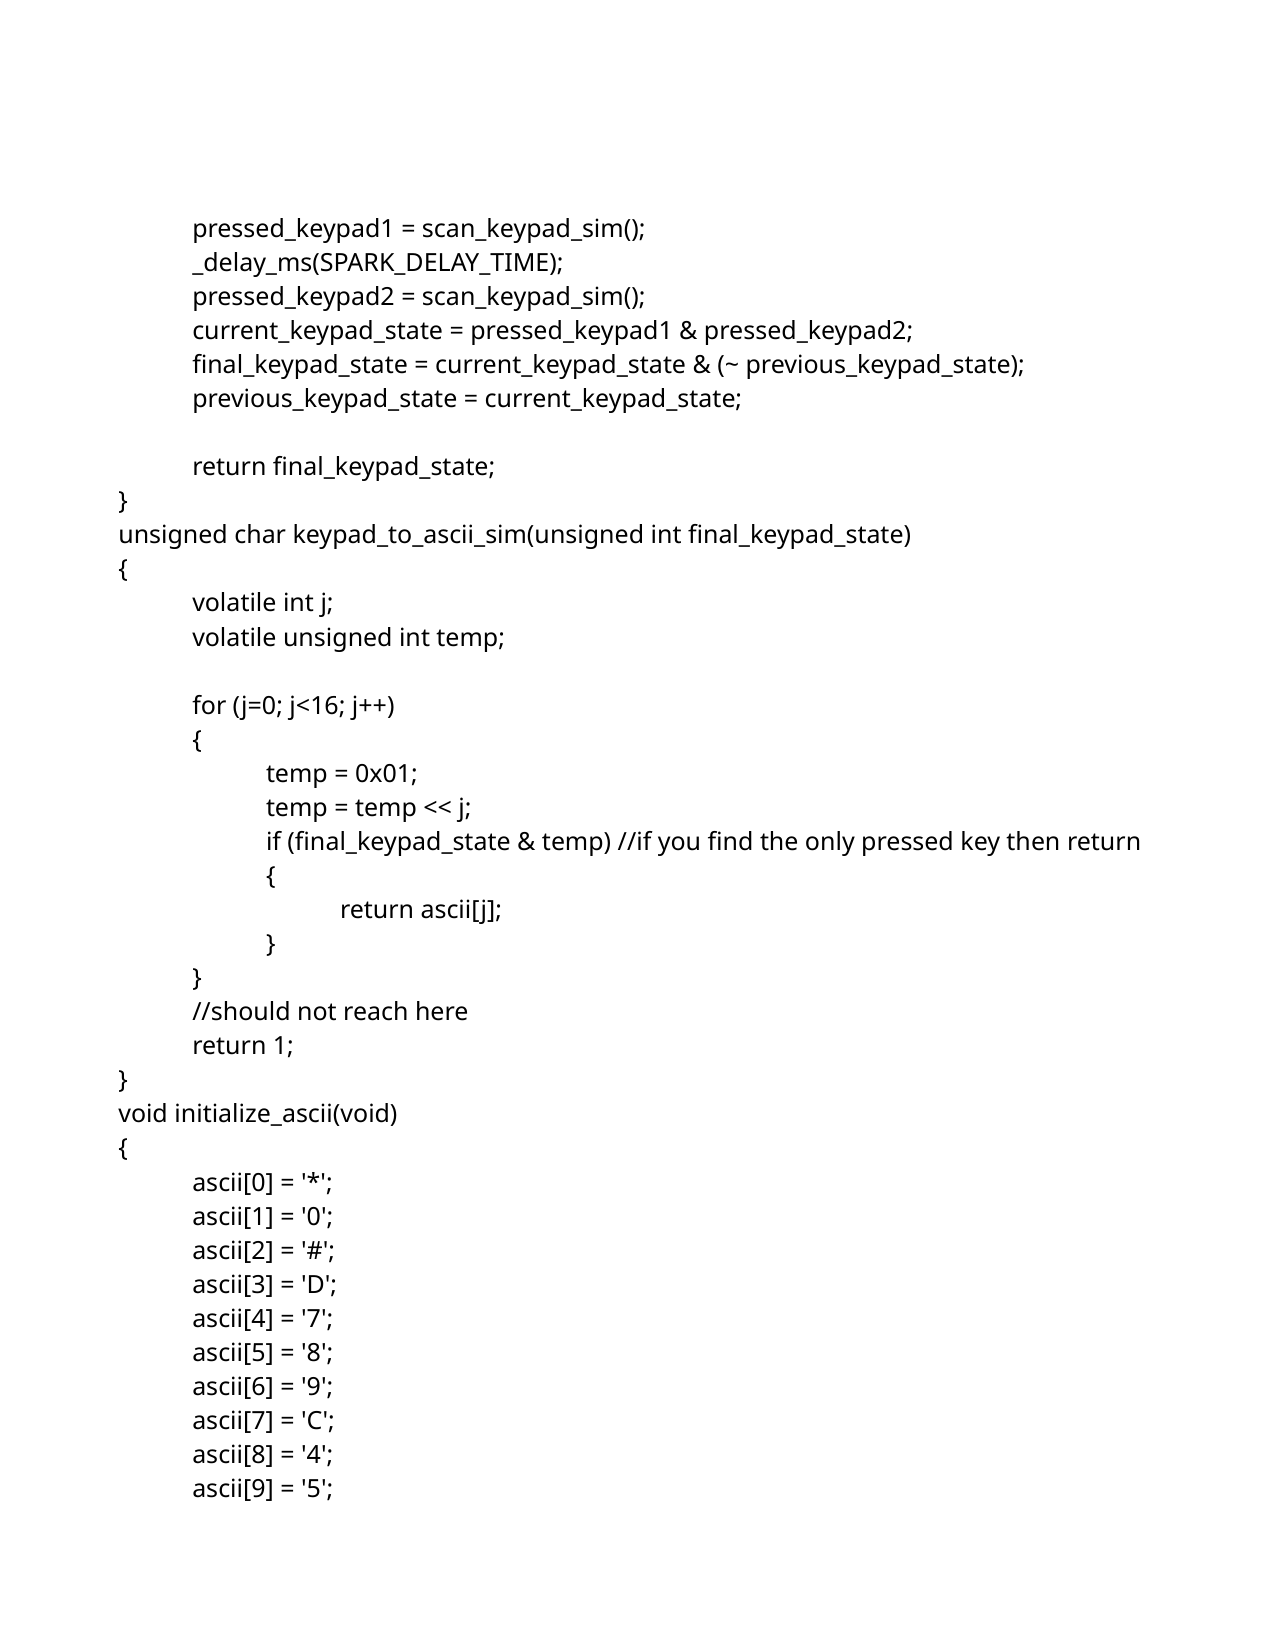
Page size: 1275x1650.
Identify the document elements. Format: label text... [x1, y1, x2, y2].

text ascii[0] = '*'; [118, 1164, 1157, 1198]
text pressed_keypad2 = scan_keypad_sim(); [118, 278, 1157, 313]
text ascii[5] = '8'; [118, 1334, 1157, 1368]
text } [118, 1062, 1157, 1096]
text temp = 0x01; [118, 755, 1157, 789]
text return final_keypad_state; [118, 449, 1157, 483]
text return 1; [118, 1028, 1157, 1062]
text volatile int j; [118, 585, 1157, 619]
text temp = temp << j; [118, 789, 1157, 823]
text ascii[9] = '5'; [118, 1471, 1157, 1505]
text { [118, 721, 1157, 755]
text } [118, 960, 1157, 994]
text ascii[7] = 'C'; [118, 1403, 1157, 1437]
text return ascii[j]; [118, 892, 1157, 926]
text } [118, 926, 1157, 960]
text ascii[6] = '9'; [118, 1368, 1157, 1403]
text volatile unsigned int temp; [118, 619, 1157, 653]
text { [118, 858, 1157, 892]
text ascii[4] = '7'; [118, 1300, 1157, 1334]
text void initialize_ascii(void) [118, 1096, 1157, 1130]
text ascii[8] = '4'; [118, 1437, 1157, 1471]
text ascii[2] = '#'; [118, 1232, 1157, 1266]
text for (j=0; j<16; j++) [118, 687, 1157, 721]
text final_keypad_state = current_keypad_state & (~ previous_keypad_state); [118, 347, 1157, 381]
text ascii[3] = 'D'; [118, 1266, 1157, 1300]
text } [118, 483, 1157, 517]
text if (final_keypad_state & temp) //if you find the only pressed key then return [118, 823, 1157, 858]
text unsigned char keypad_to_ascii_sim(unsigned int final_keypad_state) [118, 517, 1157, 551]
text { [118, 1130, 1157, 1164]
text current_keypad_state = pressed_keypad1 & pressed_keypad2; [118, 313, 1157, 347]
text ascii[1] = '0'; [118, 1198, 1157, 1232]
text previous_keypad_state = current_keypad_state; [118, 381, 1157, 415]
text { [118, 551, 1157, 585]
text pressed_keypad1 = scan_keypad_sim(); [118, 210, 1157, 244]
text //should not reach here [118, 994, 1157, 1028]
text _delay_ms(SPARK_DELAY_TIME); [118, 244, 1157, 278]
